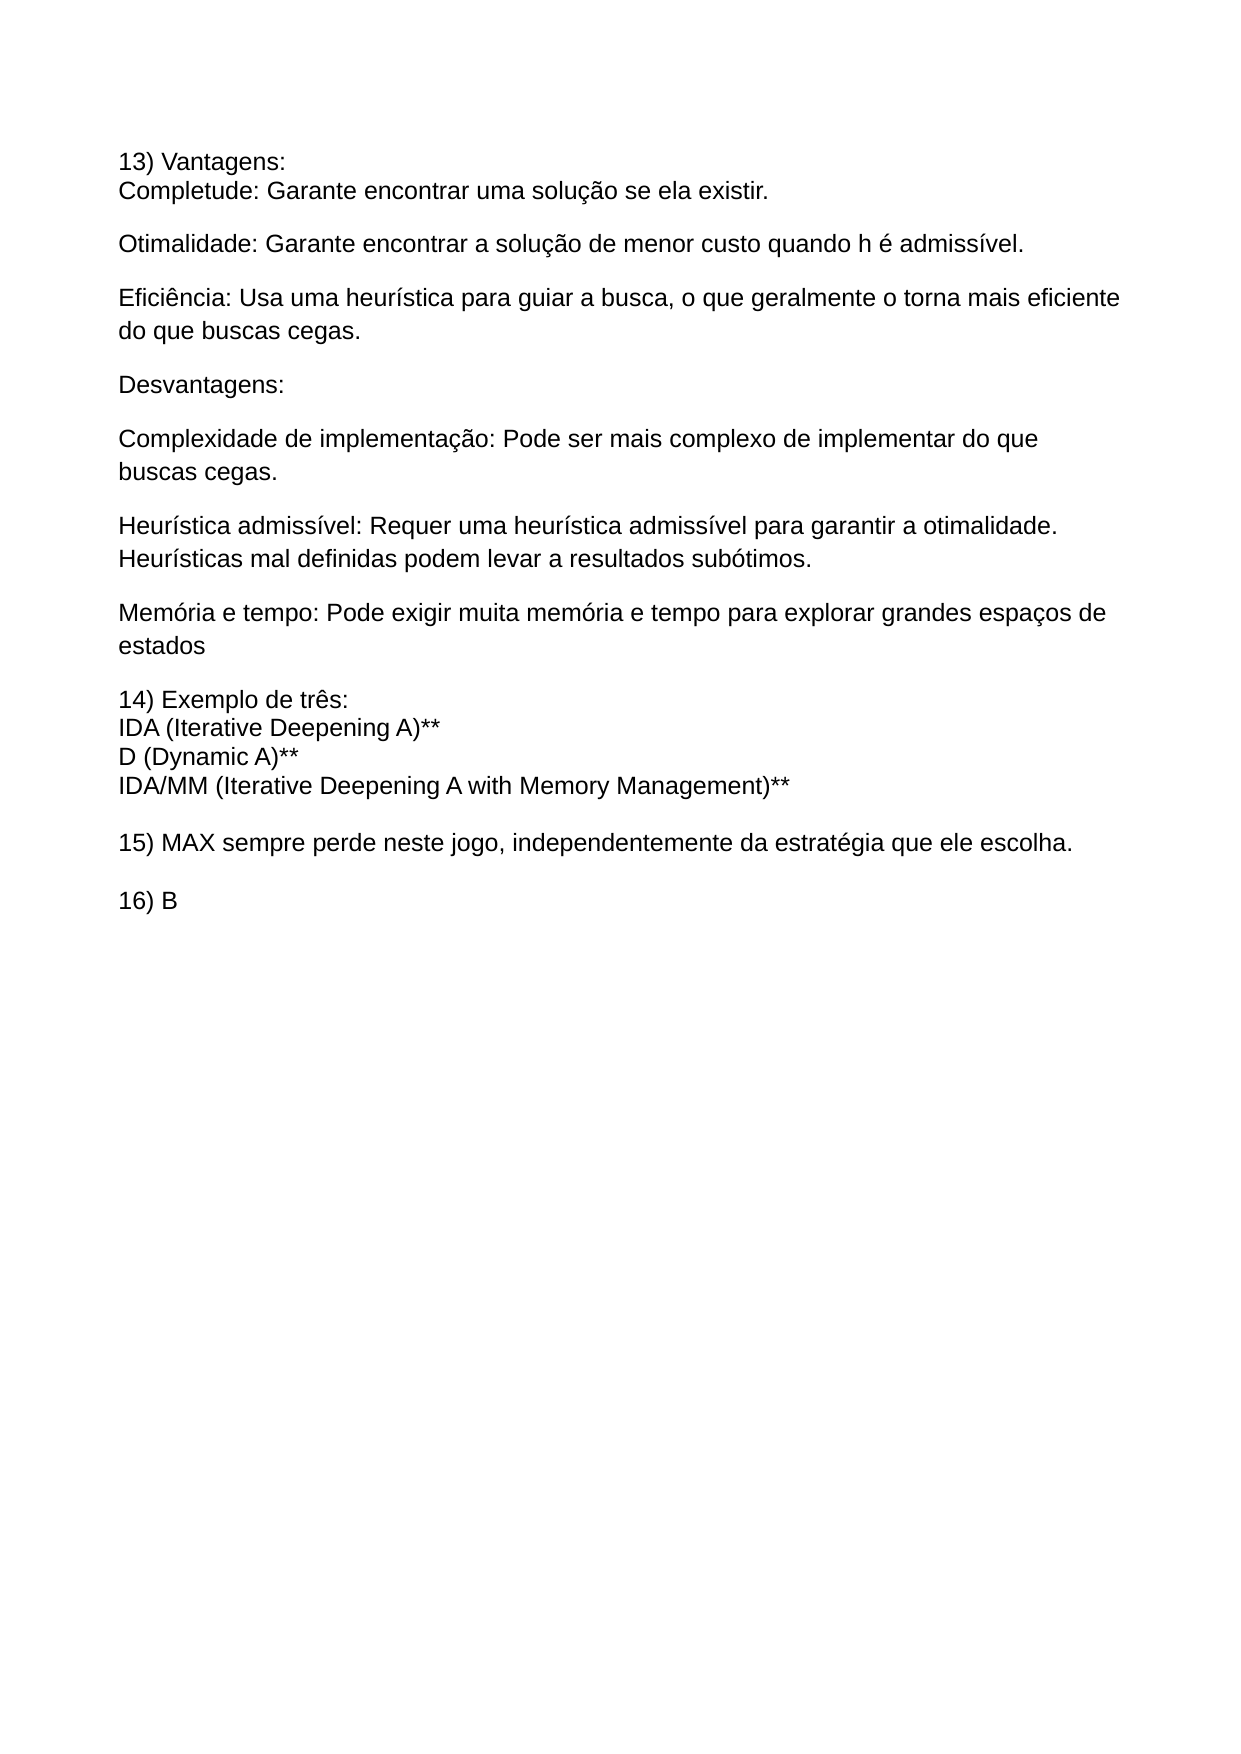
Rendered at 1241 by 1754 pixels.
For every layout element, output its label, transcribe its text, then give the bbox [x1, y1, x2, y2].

text Complexidade de implementação: Pode ser mais complexo de implementar do que buscas cegas. [118, 424, 1122, 486]
text 14) Exemplo de três: [118, 685, 1122, 713]
text Eficiência: Usa uma heurística para guiar a busca, o que geralmente o torna mais eficiente do que buscas cegas. [118, 283, 1122, 345]
text 13) Vantagens: [118, 147, 1122, 176]
text Otimalidade: Garante encontrar a solução de menor custo quando h é admissível. [118, 229, 1122, 258]
text 16) B [118, 886, 1122, 915]
text 15) MAX sempre perde neste jogo, independentemente da estratégia que ele escolha. [118, 828, 1122, 857]
text Desvantagens: [118, 370, 1122, 399]
text IDA/MM (Iterative Deepening A with Memory Management)** [118, 771, 1122, 800]
text Heurística admissível: Requer uma heurística admissível para garantir a otimalidade. Heurísticas mal definidas podem levar a resultados subótimos. [118, 511, 1122, 573]
text D (Dynamic A)** [118, 742, 1122, 771]
text Completude: Garante encontrar uma solução se ela existir. [118, 176, 1122, 204]
text IDA (Iterative Deepening A)** [118, 713, 1122, 742]
text Memória e tempo: Pode exigir muita memória e tempo para explorar grandes espaços de estados [118, 598, 1122, 659]
